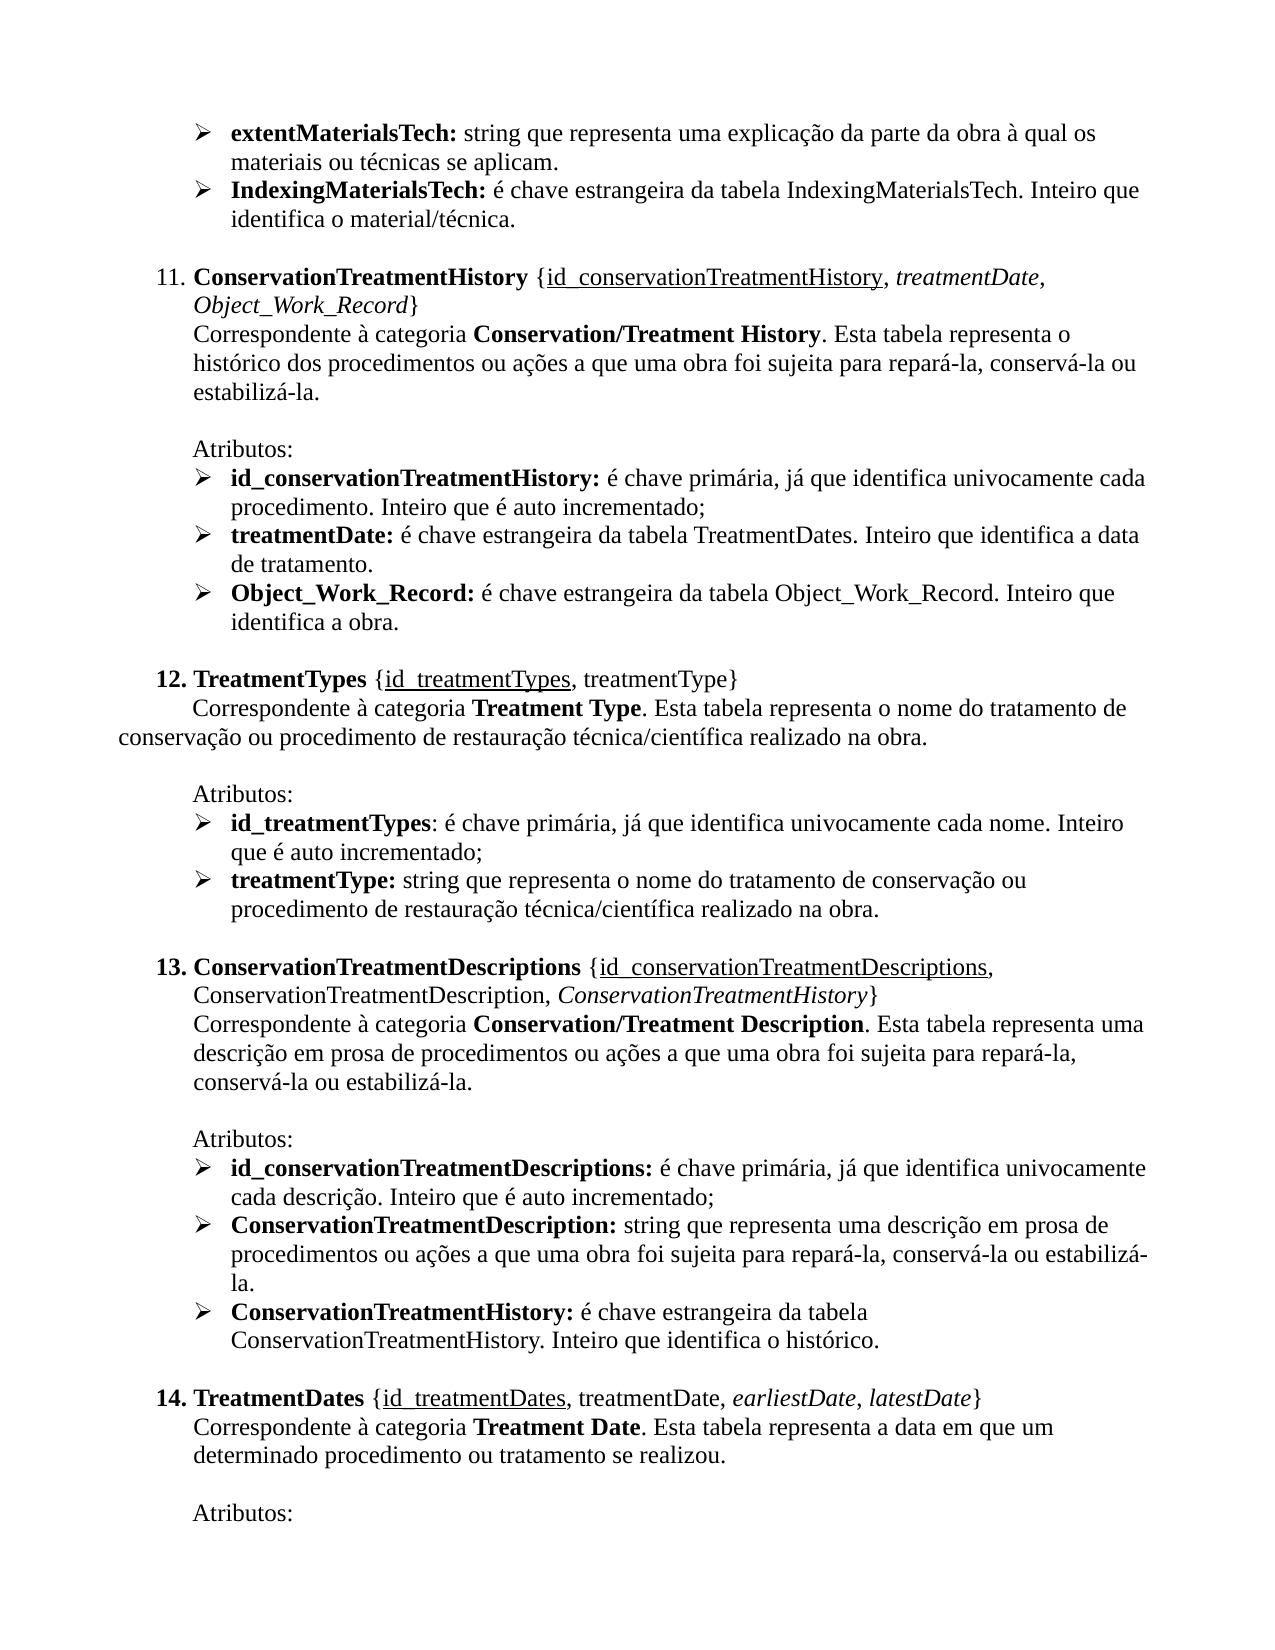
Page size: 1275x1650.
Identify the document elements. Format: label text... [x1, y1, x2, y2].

list ConservationTreatmentDescriptions {id_conservationTreatmentDescriptions, ConservationTreatmentDescription, ConservationTreatmentHistory} [156, 952, 1157, 1009]
list extentMaterialsTech: string que representa uma explicação da parte da obra à qual os materiais ou técnicas se aplicam. [193, 118, 1157, 176]
list TreatmentDates {id_treatmentDates, treatmentDate, earliestDate, latestDate} [156, 1383, 1157, 1412]
text Atributos: [118, 779, 1157, 808]
list ConservationTreatmentHistory: é chave estrangeira da tabela ConservationTreatmentHistory. Inteiro que identifica o histórico. [193, 1297, 1157, 1354]
list id_conservationTreatmentHistory: é chave primária, já que identifica univocamente cada procedimento. Inteiro que é auto incrementado; [193, 463, 1157, 521]
list TreatmentTypes {id_treatmentTypes, treatmentType} [156, 664, 1157, 693]
list IndexingMaterialsTech: é chave estrangeira da tabela IndexingMaterialsTech. Inteiro que identifica o material/técnica. [193, 176, 1157, 233]
text Atributos: [118, 434, 1157, 463]
list Correspondente à categoria Conservation/Treatment History. Esta tabela representa o histórico dos procedimentos ou ações a que uma obra foi sujeita para repará-la, conservá-la ou estabilizá-la. [156, 319, 1157, 406]
list ConservationTreatmentHistory {id_conservationTreatmentHistory, treatmentDate, Object_Work_Record} [156, 262, 1157, 319]
list id_treatmentTypes: é chave primária, já que identifica univocamente cada nome. Inteiro que é auto incrementado; [193, 808, 1157, 866]
list Correspondente à categoria Conservation/Treatment Description. Esta tabela representa uma descrição em prosa de procedimentos ou ações a que uma obra foi sujeita para repará-la, conservá-la ou estabilizá-la. [156, 1009, 1157, 1096]
list treatmentType: string que representa o nome do tratamento de conservação ou procedimento de restauração técnica/científica realizado na obra. [193, 866, 1157, 923]
list ConservationTreatmentDescription: string que representa uma descrição em prosa de procedimentos ou ações a que uma obra foi sujeita para repará-la, conservá-la ou estabilizá-la. [193, 1211, 1157, 1297]
list Correspondente à categoria Treatment Date. Esta tabela representa a data em que um determinado procedimento ou tratamento se realizou. [156, 1412, 1157, 1469]
list treatmentDate: é chave estrangeira da tabela TreatmentDates. Inteiro que identifica a data de tratamento. [193, 521, 1157, 578]
list id_conservationTreatmentDescriptions: é chave primária, já que identifica univocamente cada descrição. Inteiro que é auto incrementado; [193, 1153, 1157, 1211]
text Correspondente à categoria Treatment Type. Esta tabela representa o nome do tratamento de conservação ou procedimento de restauração técnica/científica realizado na obra. [118, 693, 1157, 751]
text Atributos: [118, 1498, 1157, 1527]
list Object_Work_Record: é chave estrangeira da tabela Object_Work_Record. Inteiro que identifica a obra. [193, 578, 1157, 636]
text Atributos: [118, 1124, 1157, 1153]
